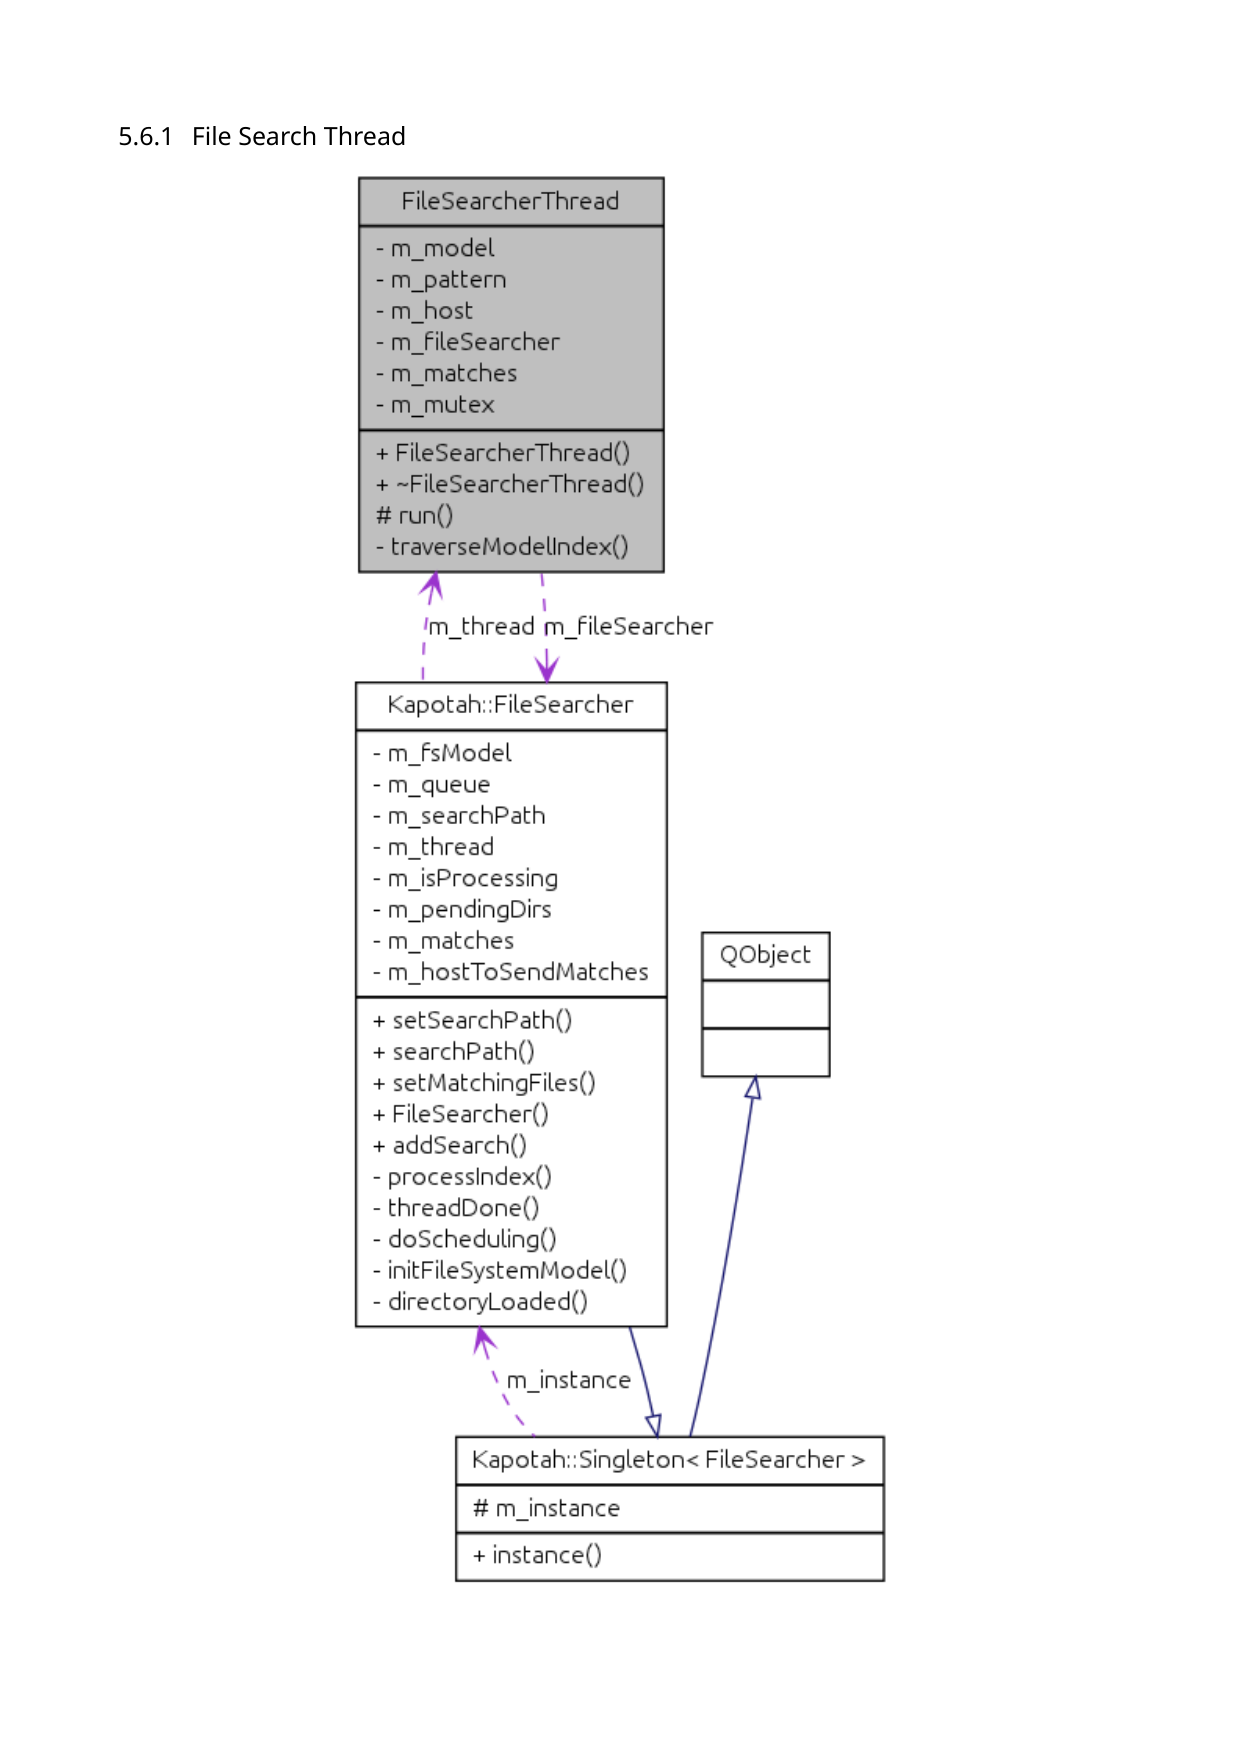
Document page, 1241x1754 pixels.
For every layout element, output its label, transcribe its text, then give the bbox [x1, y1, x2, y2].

picture [349, 169, 892, 1590]
text 5.6.1 File Search Thread [118, 118, 1122, 152]
